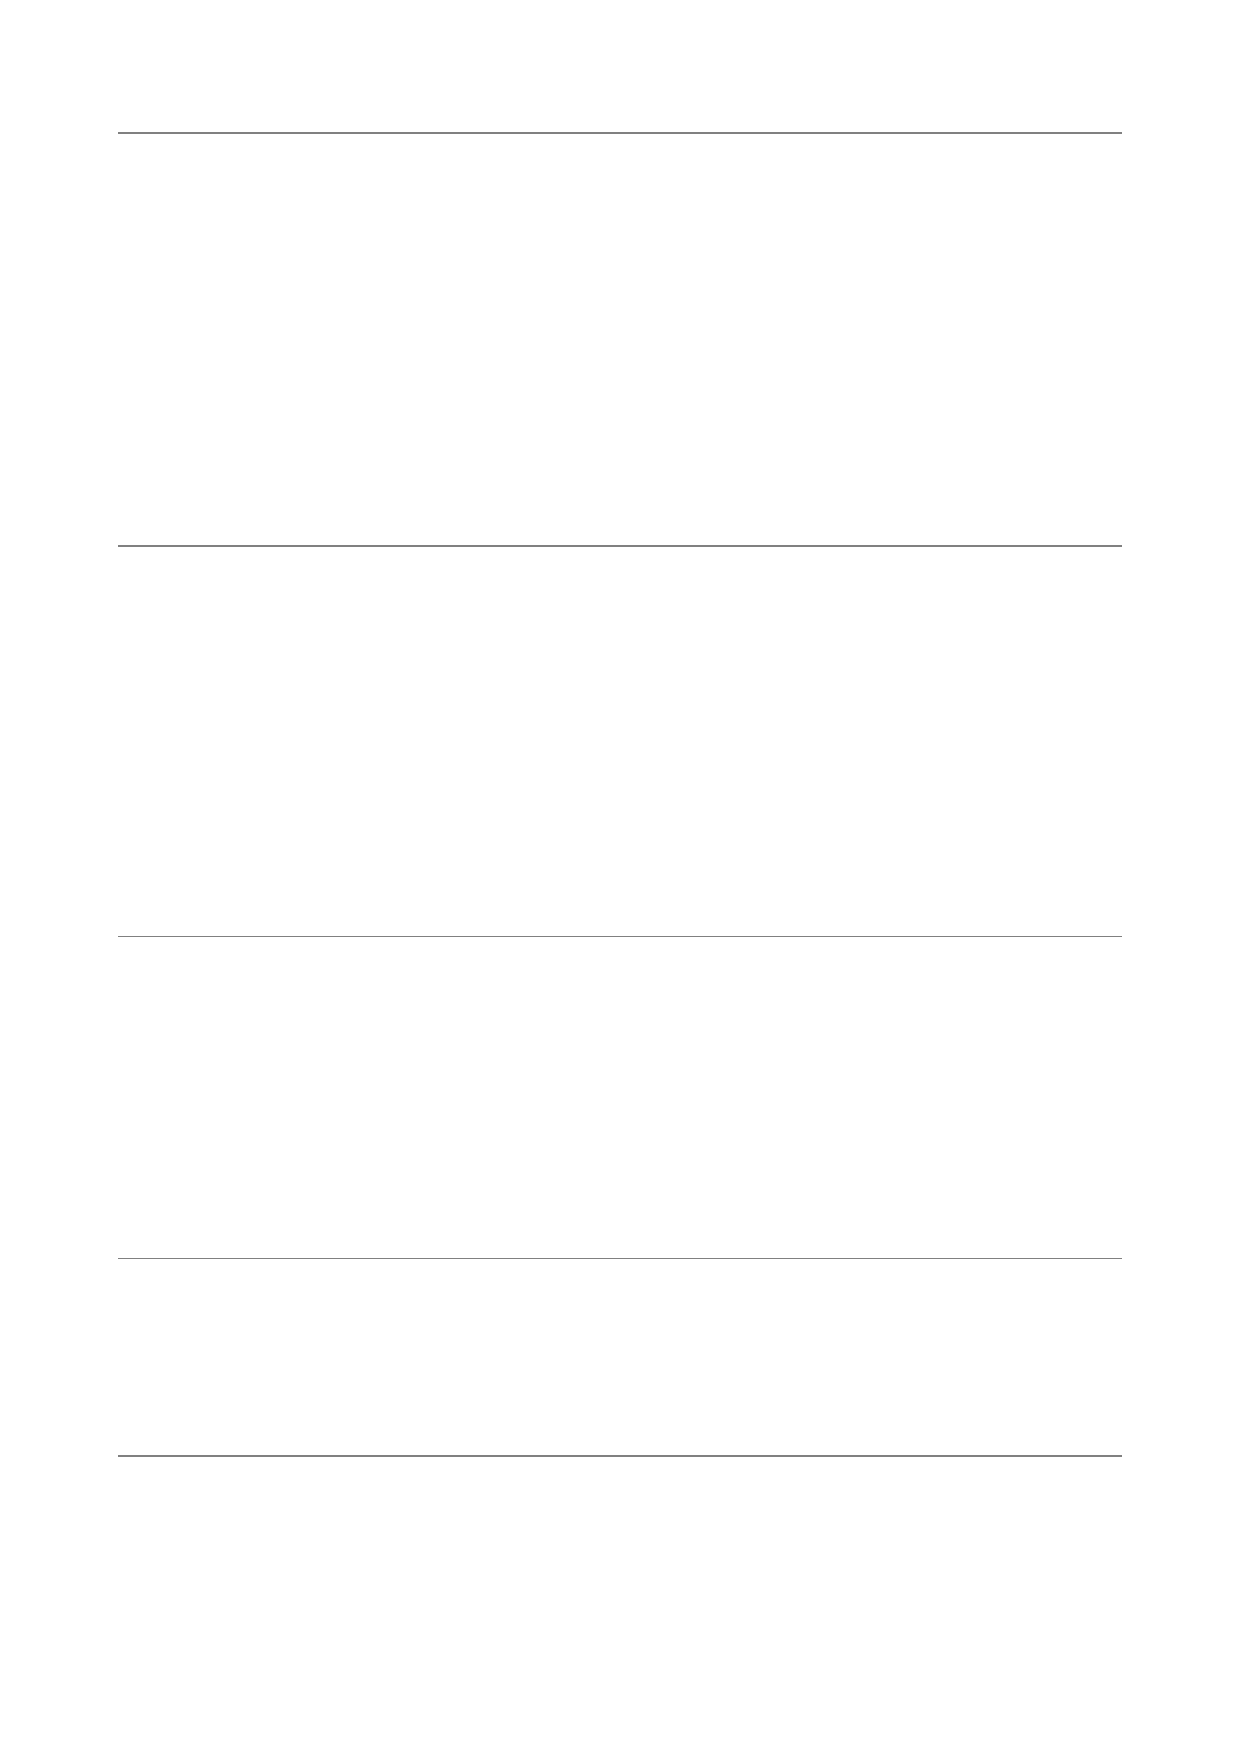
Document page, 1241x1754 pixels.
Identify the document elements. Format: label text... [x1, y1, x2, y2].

text let obj = { canEat: true }; [118, 699, 1122, 723]
text let obj = { canEat: false }; [118, 1364, 1122, 1388]
text Почему? [118, 1119, 1122, 1148]
text let obj = {}; [118, 1042, 1122, 1066]
text А ТВОЙ код: [118, 323, 1122, 351]
text obj.canEat === true [118, 370, 1122, 394]
text obj.canEat [118, 868, 1122, 892]
subtitle Аналогия из жизни 🧠 [118, 1506, 1122, 1549]
text Ты сам сказал: [118, 423, 1122, 452]
subtitle Если свойства нет [118, 987, 1122, 1030]
text «Если у объекта есть свойство canEat и оно равно true — считать его Animal» [177, 471, 1063, 502]
subtitle Шаг 3. Кто проверяет canEat [118, 183, 1122, 229]
text obj.canEat === true [118, 1167, 1122, 1190]
text obj instanceof Animal; // false [118, 1388, 1122, 1411]
text instanceof → "Проверь этого кандидата" [118, 1609, 1122, 1633]
subtitle Если значение другое [118, 1308, 1122, 1352]
text ❗ НЕ JavaScript ❗ НЕ instanceof [118, 242, 1122, 304]
text Потому что в JavaScript: [118, 652, 1122, 681]
subtitle Почему это вообще работает [118, 596, 1122, 639]
text // undefined === true → false [118, 1190, 1122, 1214]
text obj instanceof Animal; // false [118, 1066, 1122, 1089]
text ➡️ это объект ➡️ у него есть свойство canEat ➡️ ты можешь обратиться: [118, 753, 1122, 849]
text Представь: [118, 1562, 1122, 1590]
